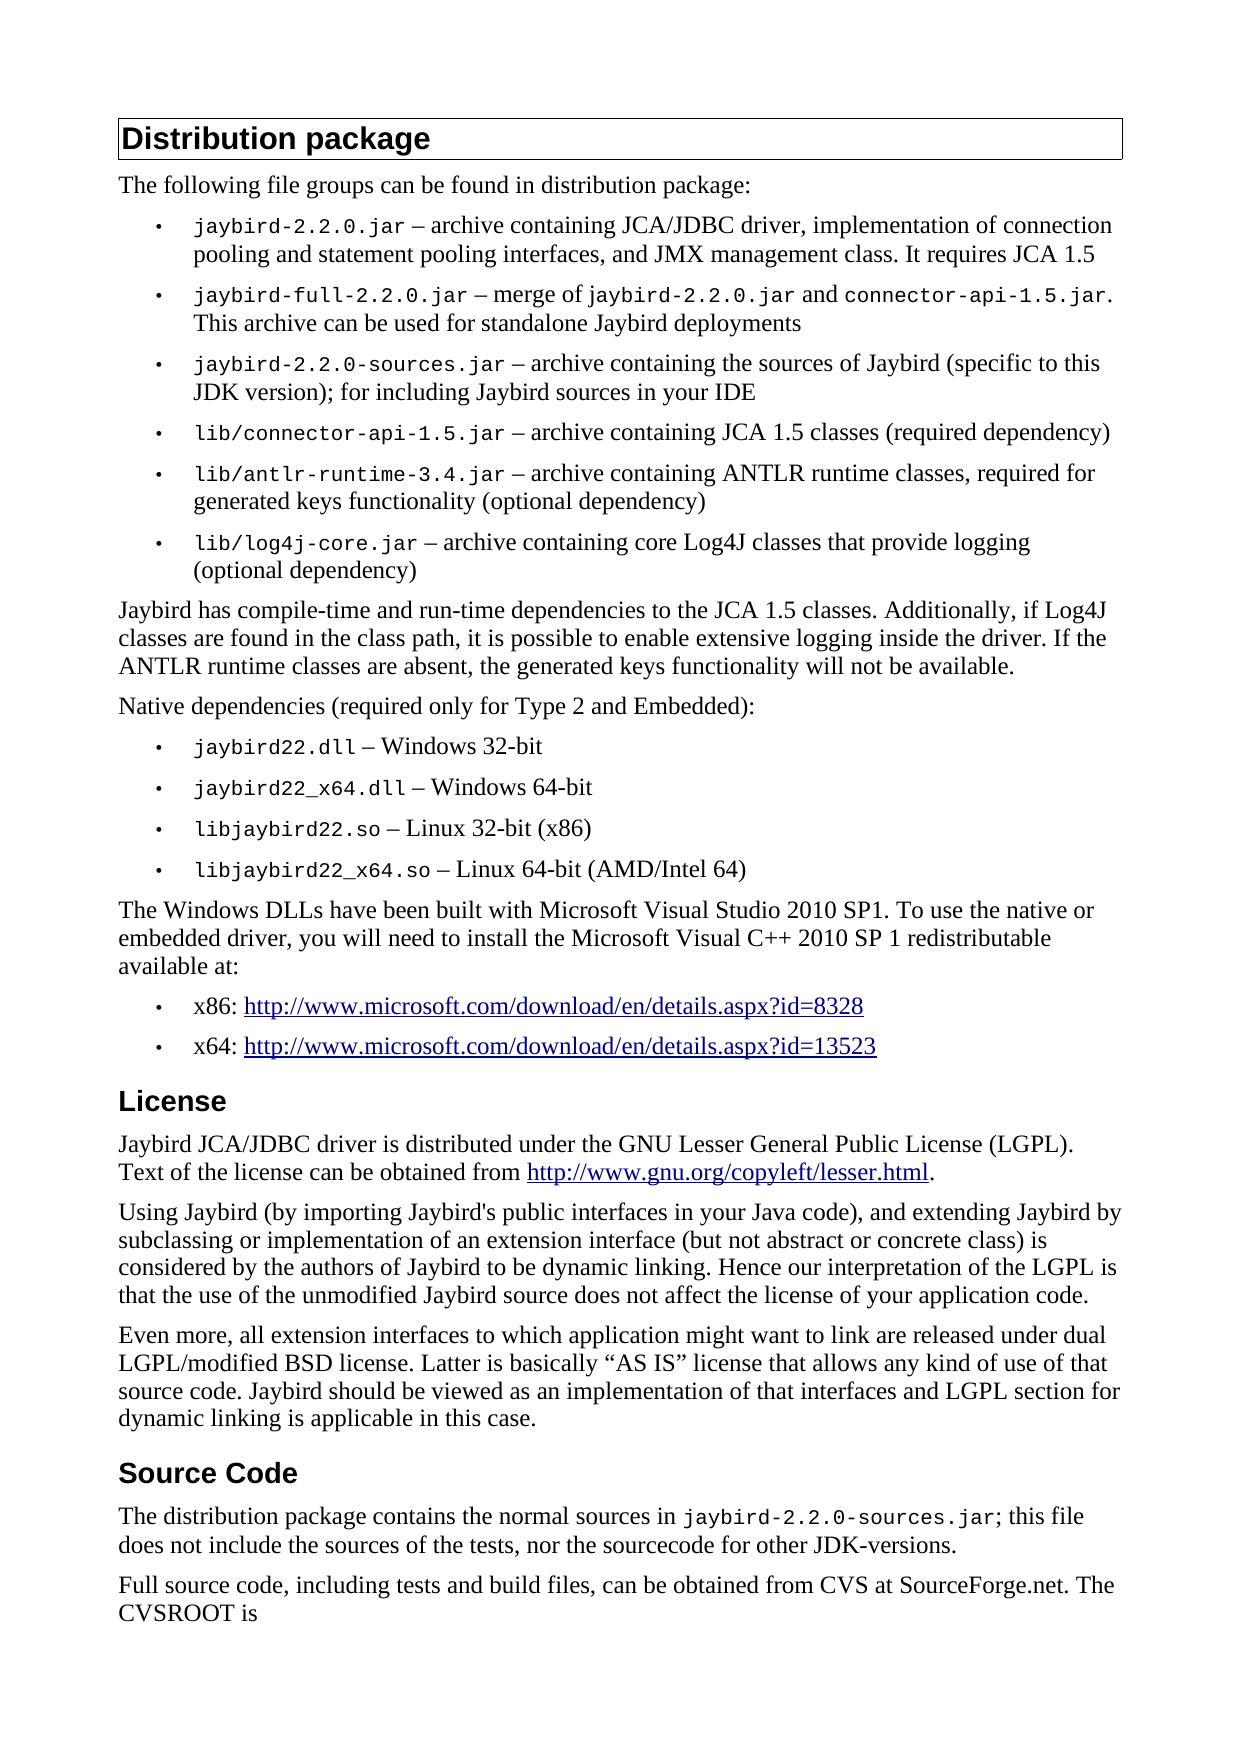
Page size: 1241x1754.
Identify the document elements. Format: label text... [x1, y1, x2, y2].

text Full source code, including tests and build files, can be obtained from CVS at SourceForge.net. The CVSROOT is [118, 1571, 1122, 1627]
list jaybird22_x64.dll – Windows 64-bit [156, 773, 1122, 802]
text Using Jaybird (by importing Jaybird's public interfaces in your Java code), and extending Jaybird by subclassing or implementation of an extension interface (but not abstract or concrete class) is considered by the authors of Jaybird to be dynamic linking. Hence our interpretation of the LGPL is that the use of the unmodified Jaybird source does not affect the license of your application code. [118, 1198, 1122, 1309]
list lib/connector-api-1.5.jar – archive containing JCA 1.5 classes (required dependency) [156, 418, 1122, 446]
subtitle Distribution package [119, 119, 1122, 159]
subtitle License [118, 1085, 1122, 1118]
list jaybird-full-2.2.0.jar – merge of jaybird-2.2.0.jar and connector-api-1.5.jar. This archive can be used for standalone Jaybird deployments [156, 280, 1122, 337]
list libjaybird22_x64.so – Linux 64-bit (AMD/Intel 64) [156, 855, 1122, 884]
list jaybird-2.2.0.jar – archive containing JCA/JDBC driver, implementation of connection pooling and statement pooling interfaces, and JMX management class. It requires JCA 1.5 [156, 212, 1122, 268]
text Even more, all extension interfaces to which application might want to link are released under dual LGPL/modified BSD license. Latter is basically “AS IS” license that allows any kind of use of that source code. Jaybird should be viewed as an implementation of that interfaces and LGPL section for dynamic linking is applicable in this case. [118, 1321, 1122, 1432]
list x86: http://www.microsoft.com/download/en/details.aspx?id=8328 [156, 992, 1122, 1020]
list lib/antlr-runtime-3.4.jar – archive containing ANTLR runtime classes, required for generated keys functionality (optional dependency) [156, 459, 1122, 515]
subtitle Source Code [118, 1457, 1122, 1490]
text Jaybird has compile-time and run-time dependencies to the JCA 1.5 classes. Additionally, if Log4J classes are found in the class path, it is possible to enable extensive logging inside the driver. If the ANTLR runtime classes are absent, the generated keys functionality will not be available. [118, 596, 1122, 679]
list lib/log4j-core.jar – archive containing core Log4J classes that provide logging (optional dependency) [156, 528, 1122, 584]
list jaybird22.dll – Windows 32-bit [156, 732, 1122, 761]
text Native dependencies (required only for Type 2 and Embedded): [118, 692, 1122, 720]
text Jaybird JCA/JDBC driver is distributed under the GNU Lesser General Public License (LGPL). Text of the license can be obtained from http://www.gnu.org/copyleft/lesser.html. [118, 1130, 1122, 1186]
text The following file groups can be found in distribution package: [118, 171, 1122, 199]
text The distribution package contains the normal sources in jaybird-2.2.0-sources.jar; this file does not include the sources of the tests, nor the sourcecode for other JDK-versions. [118, 1502, 1122, 1559]
list x64: http://www.microsoft.com/download/en/details.aspx?id=13523 [156, 1032, 1122, 1060]
text The Windows DLLs have been built with Microsoft Visual Studio 2010 SP1. To use the native or embedded driver, you will need to install the Microsoft Visual C++ 2010 SP 1 redistributable available at: [118, 896, 1122, 979]
list libjaybird22.so – Linux 32-bit (x86) [156, 814, 1122, 843]
list jaybird-2.2.0-sources.jar – archive containing the sources of Jaybird (specific to this JDK version); for including Jaybird sources in your IDE [156, 349, 1122, 405]
